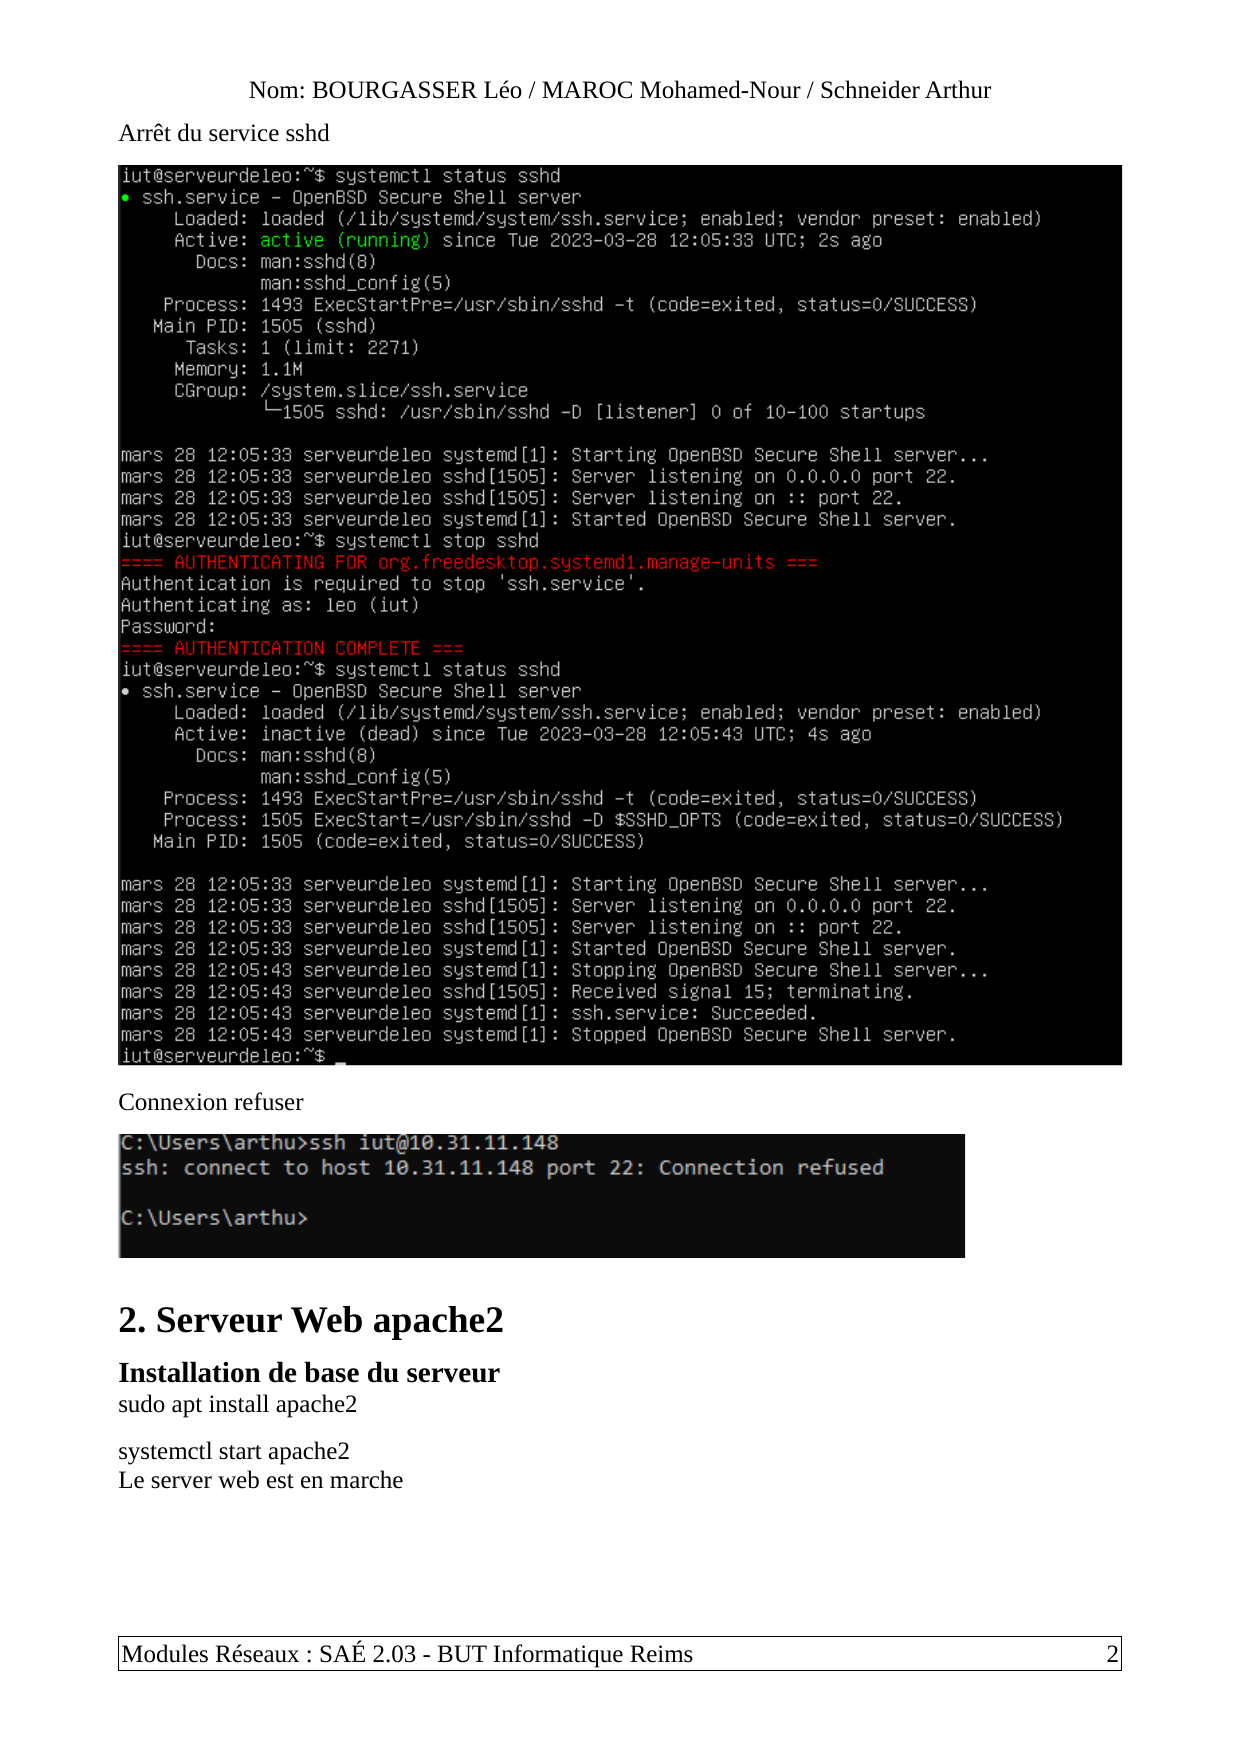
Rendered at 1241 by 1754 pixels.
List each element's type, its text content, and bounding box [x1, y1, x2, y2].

subtitle 2. Serveur Web apache2 [118, 1297, 1122, 1341]
subtitle Installation de base du serveur [118, 1355, 1122, 1389]
text systemctl start apache2 [118, 1436, 1122, 1465]
text Connexion refuser [118, 1087, 1122, 1115]
text sudo apt install apache2 [118, 1389, 1122, 1417]
text Arrêt du service sshd [118, 118, 1122, 147]
text Le server web est en marche [118, 1465, 1122, 1494]
